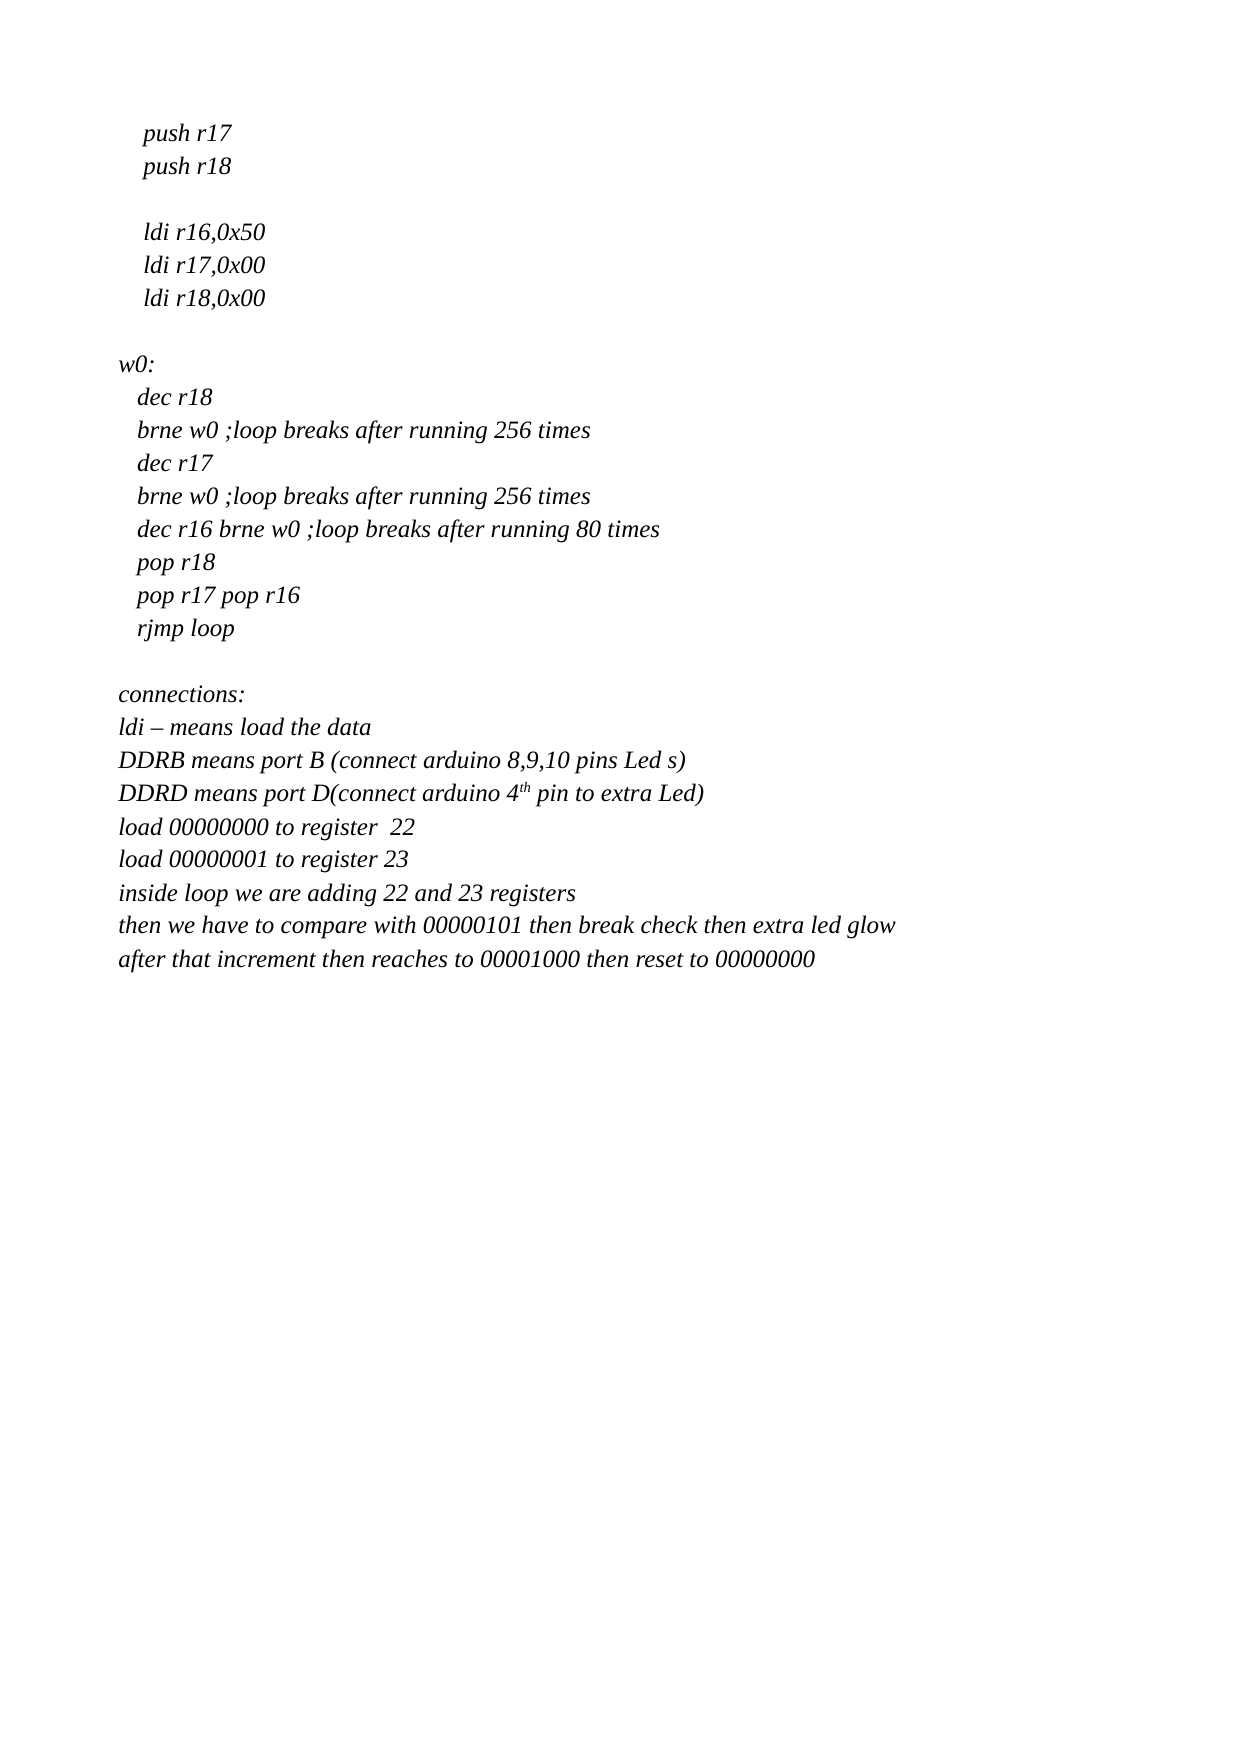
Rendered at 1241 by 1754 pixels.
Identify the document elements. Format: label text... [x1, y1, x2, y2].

text pop r17 pop r16 rjmp loop [118, 580, 1122, 642]
text inside loop we are adding 22 and 23 registers [118, 878, 1122, 906]
text connections: [118, 679, 1122, 708]
text ldi – means load the data [118, 712, 1122, 741]
text load 00000000 to register 22 [118, 812, 1122, 840]
text DDRB means port B (connect arduino 8,9,10 pins Led s) [118, 746, 1122, 774]
text after that increment then reaches to 00001000 then reset to 00000000 [118, 944, 1122, 972]
text DDRD means port D(connect arduino 4th pin to extra Led) [118, 778, 1122, 807]
text load 00000001 to register 23 [118, 844, 1122, 873]
text then we have to compare with 00000101 then break check then extra led glow [118, 911, 1122, 939]
text push r17 push r18 ldi r16,0x50 ldi r17,0x00 ldi r18,0x00 w0: dec r18 brne w0 ;loop breaks after running 256 times dec r17 brne w0 ;loop breaks after running 256 times dec r16 brne w0 ;loop breaks after running 80 times pop r18 [118, 118, 1122, 576]
